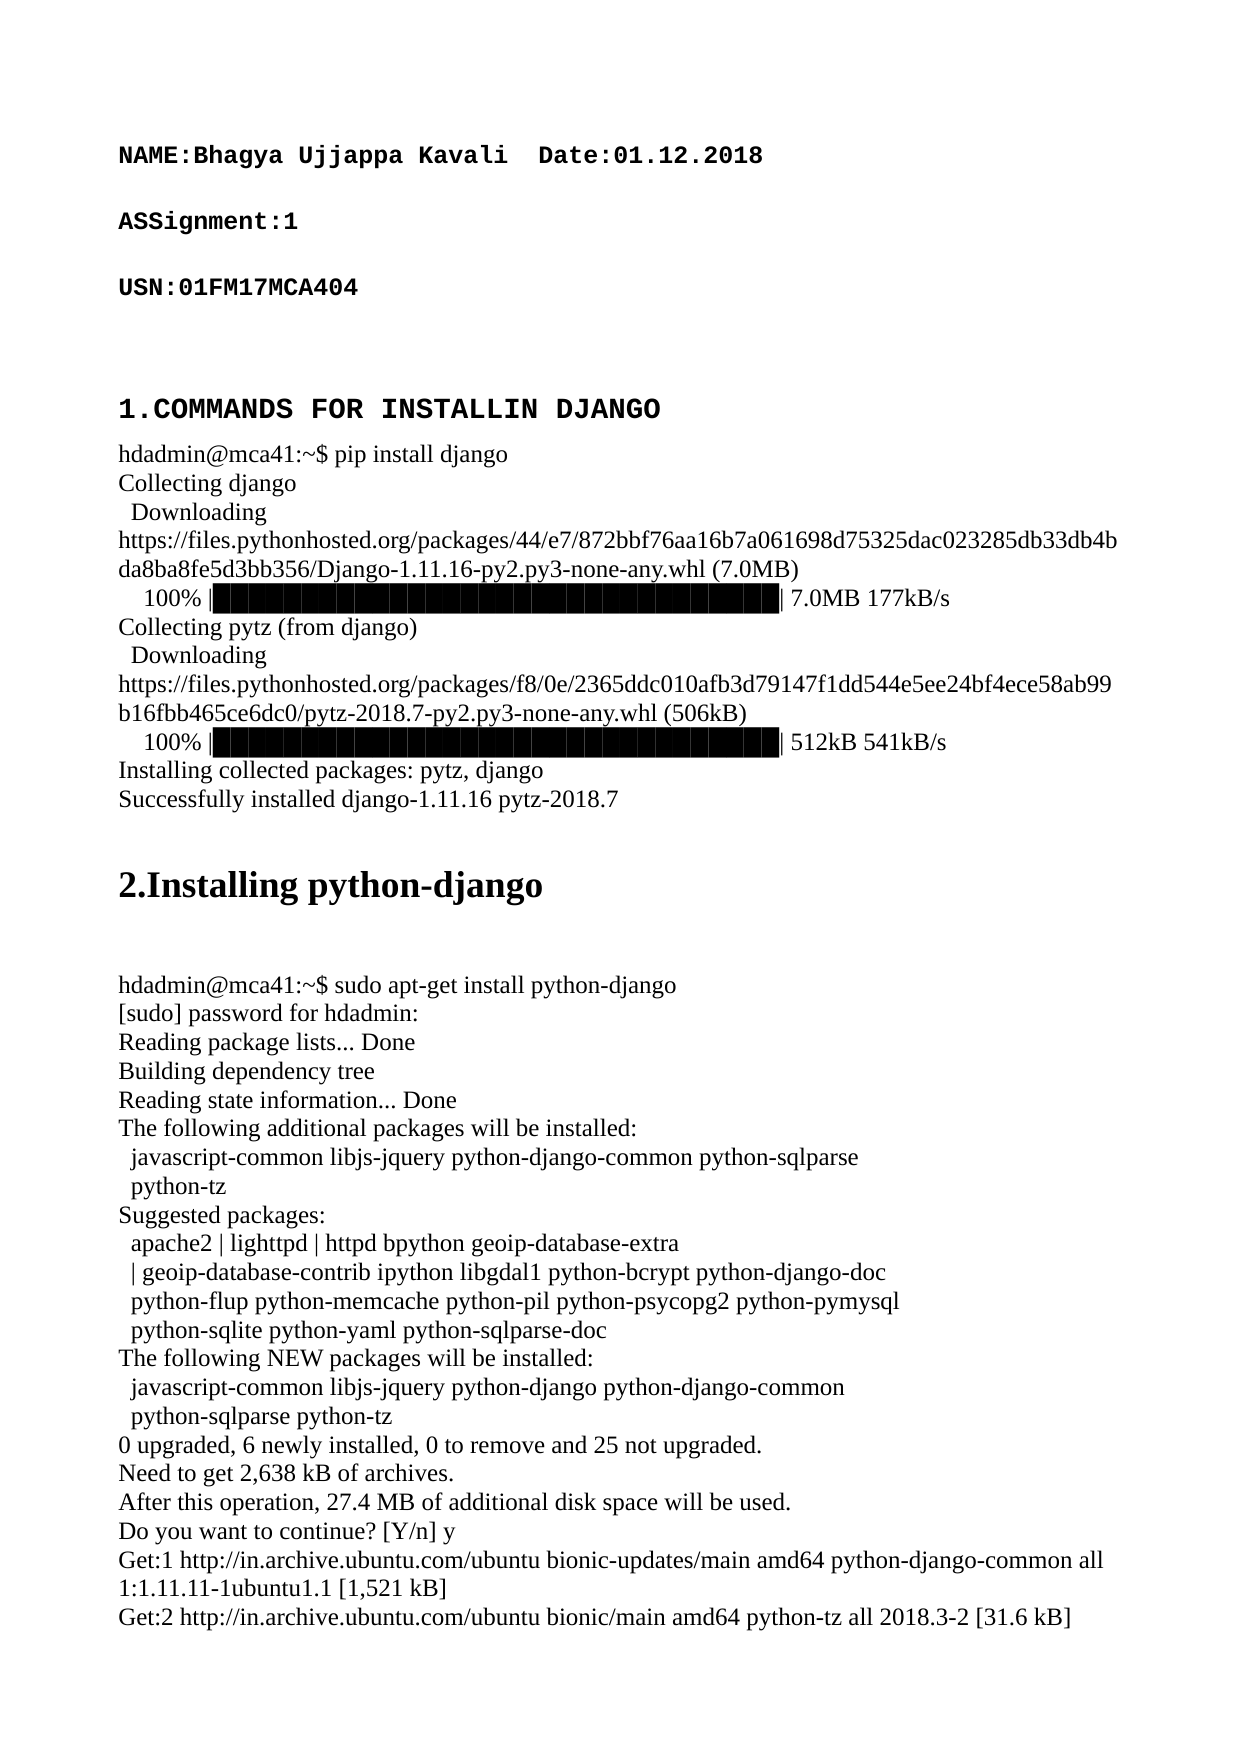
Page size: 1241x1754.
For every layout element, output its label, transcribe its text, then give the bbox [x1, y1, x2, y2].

text python-sqlite python-yaml python-sqlparse-doc [118, 1315, 1122, 1343]
text Collecting pytz (from django) [118, 612, 1122, 641]
text 100% |████████████████████████████████| 512kB 541kB/s [118, 727, 212, 756]
subtitle USN:01FM17MCA404 [118, 275, 1122, 303]
subtitle NAME:Bhagya Ujjappa Kavali Date:01.12.2018 [118, 143, 1122, 171]
text Installing collected packages: pytz, django [118, 756, 1122, 784]
text apache2 | lighttpd | httpd bpython geoip-database-extra [118, 1228, 1122, 1257]
text Need to get 2,638 kB of archives. [118, 1458, 1122, 1487]
text Get:2 http://in.archive.ubuntu.com/ubuntu bionic/main amd64 python-tz all 2018.3-2 [31.6 kB] [118, 1602, 1122, 1631]
text Downloading https://files.pythonhosted.org/packages/f8/0e/2365ddc010afb3d79147f1dd544e5ee24bf4ece58ab99b16fbb465ce6dc0/pytz-2018.7-py2.py3-none-any.whl (506kB) [118, 641, 1122, 727]
subtitle 2.Installing python-django [118, 863, 1122, 906]
text Reading state information... Done [118, 1085, 1122, 1113]
text After this operation, 27.4 MB of additional disk space will be used. [118, 1487, 1122, 1516]
text 0 upgraded, 6 newly installed, 0 to remove and 25 not upgraded. [118, 1430, 1122, 1458]
text javascript-common libjs-jquery python-django python-django-common [118, 1372, 1122, 1401]
subtitle ASSignment:1 [118, 209, 1122, 237]
text python-sqlparse python-tz [118, 1401, 1122, 1430]
text python-flup python-memcache python-pil python-psycopg2 python-pymysql [118, 1286, 1122, 1315]
text 100% |████████████████████████████████| 7.0MB 177kB/s [118, 583, 212, 612]
text 100% |████████████████████████████████| 512kB 541kB/s [779, 727, 1122, 756]
text javascript-common libjs-jquery python-django-common python-sqlparse [118, 1142, 1122, 1171]
text Successfully installed django-1.11.16 pytz-2018.7 [118, 784, 1122, 813]
text | geoip-database-contrib ipython libgdal1 python-bcrypt python-django-doc [118, 1257, 1122, 1286]
text Downloading https://files.pythonhosted.org/packages/44/e7/872bbf76aa16b7a061698d75325dac023285db33db4bda8ba8fe5d3bb356/Django-1.11.16-py2.py3-none-any.whl (7.0MB) [118, 497, 1122, 583]
text [sudo] password for hdadmin: [118, 998, 1122, 1027]
text Get:1 http://in.archive.ubuntu.com/ubuntu bionic-updates/main amd64 python-django-common all 1:1.11.11-1ubuntu1.1 [1,521 kB] [118, 1545, 1122, 1602]
text python-tz [118, 1171, 1122, 1200]
text hdadmin@mca41:~$ pip install django [118, 439, 1122, 468]
text Suggested packages: [118, 1200, 1122, 1228]
text Building dependency tree [118, 1056, 1122, 1085]
subtitle 1.COMMANDS FOR INSTALLIN DJANGO [118, 394, 1122, 427]
text Reading package lists... Done [118, 1027, 1122, 1056]
text 100% |████████████████████████████████| 7.0MB 177kB/s [779, 583, 1122, 612]
text hdadmin@mca41:~$ sudo apt-get install python-django [118, 970, 1122, 998]
text Do you want to continue? [Y/n] y [118, 1516, 1122, 1545]
text The following NEW packages will be installed: [118, 1343, 1122, 1372]
text Collecting django [118, 468, 1122, 497]
text The following additional packages will be installed: [118, 1113, 1122, 1142]
